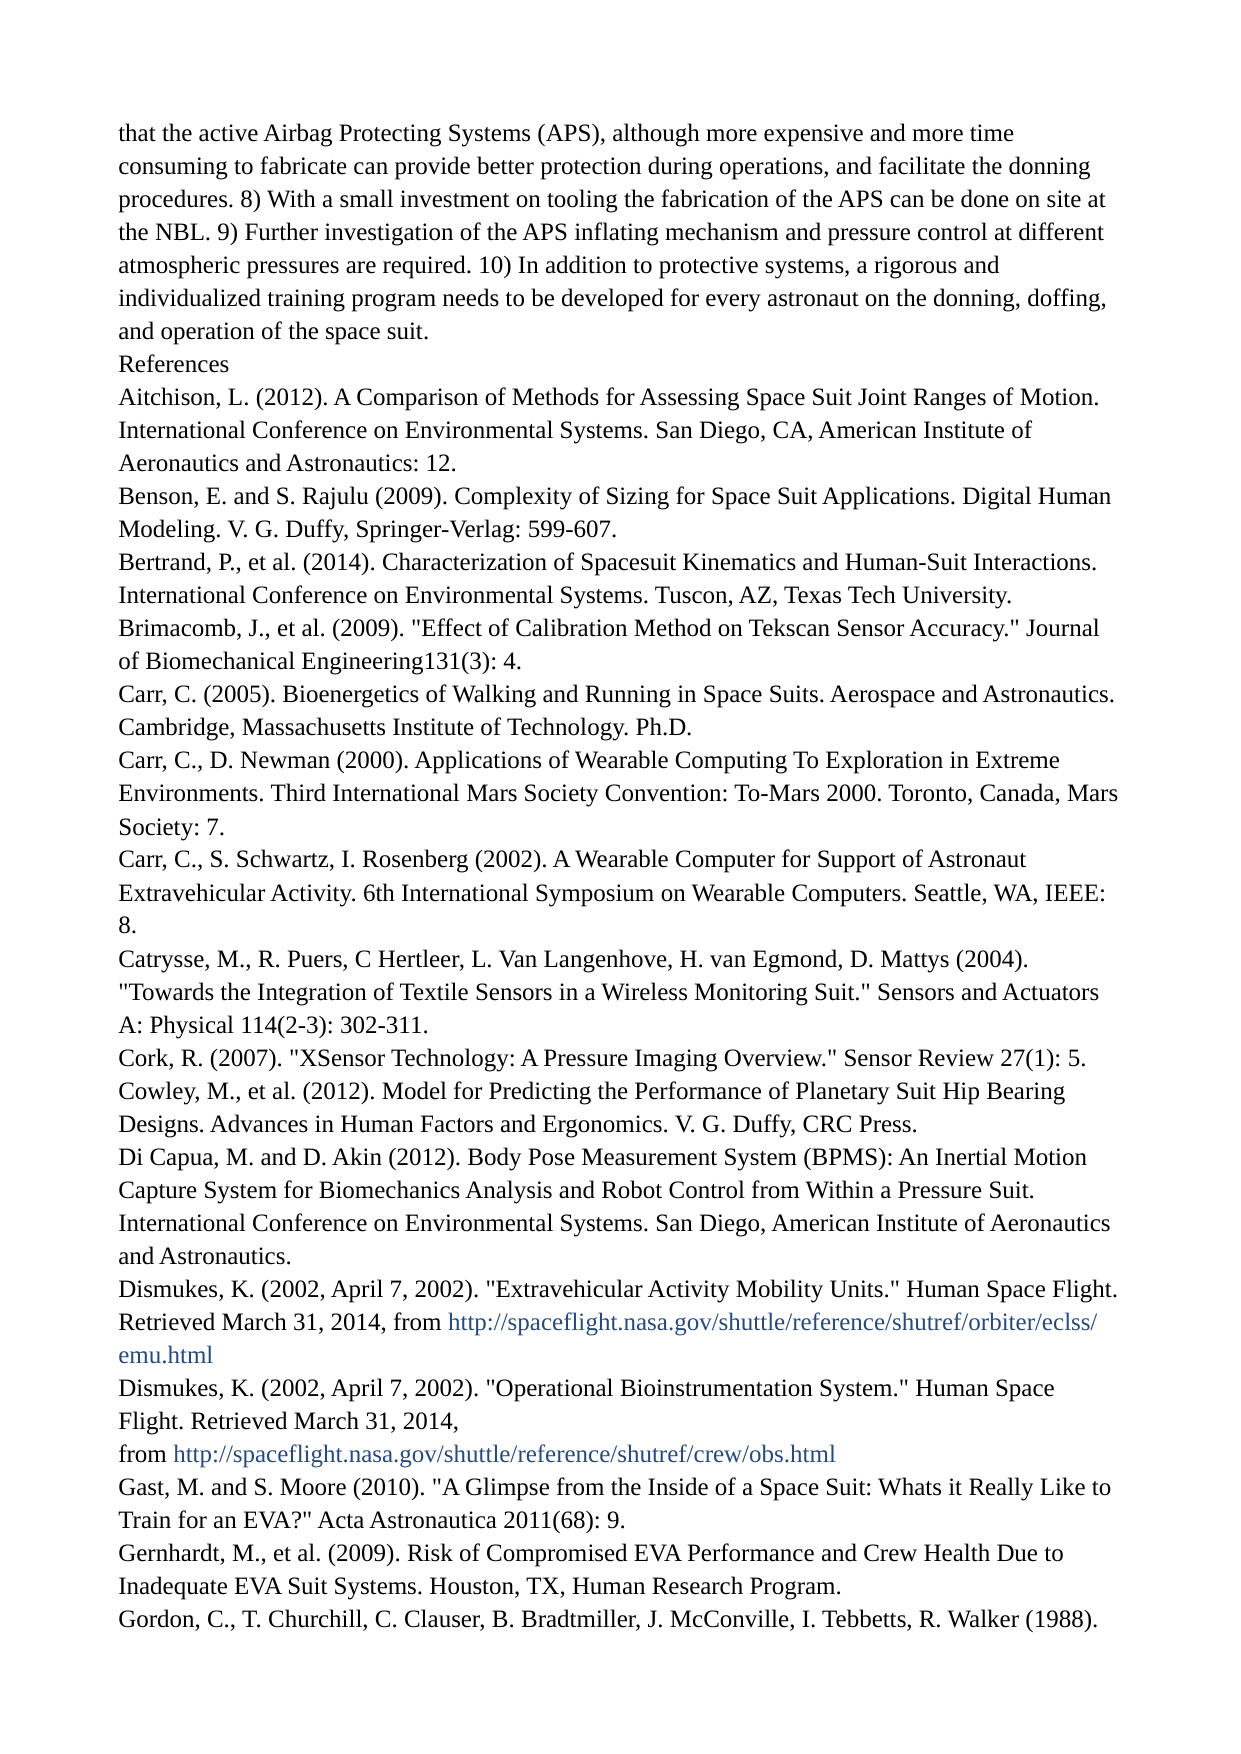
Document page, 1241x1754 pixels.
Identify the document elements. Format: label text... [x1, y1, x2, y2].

text that the active Airbag Protecting Systems (APS), although more expensive and more time consuming to fabricate can provide better protection during operations, and facilitate the donning procedures. 8) With a small investment on tooling the fabrication of the APS can be done on site at the NBL. 9) Further investigation of the APS inflating mechanism and pressure control at different atmospheric pressures are required. 10) In addition to protective systems, a rigorous and individualized training program needs to be developed for every astronaut on the donning, doffing, and operation of the space suit. References Aitchison, L. (2012). A Comparison of Methods for Assessing Space Suit Joint Ranges of Motion. International Conference on Environmental Systems. San Diego, CA, American Institute of Aeronautics and Astronautics: 12. Benson, E. and S. Rajulu (2009). Complexity of Sizing for Space Suit Applications. Digital Human Modeling. V. G. Duffy, Springer-Verlag: 599-607. Bertrand, P., et al. (2014). Characterization of Spacesuit Kinematics and Human-Suit Interactions. International Conference on Environmental Systems. Tuscon, AZ, Texas Tech University. Brimacomb, J., et al. (2009). "Effect of Calibration Method on Tekscan Sensor Accuracy." Journal of Biomechanical Engineering131(3): 4. Carr, C. (2005). Bioenergetics of Walking and Running in Space Suits. Aerospace and Astronautics. Cambridge, Massachusetts Institute of Technology. Ph.D. Carr, C., D. Newman (2000). Applications of Wearable Computing To Exploration in Extreme Environments. Third International Mars Society Convention: To-Mars 2000. Toronto, Canada, Mars Society: 7. Carr, C., S. Schwartz, I. Rosenberg (2002). A Wearable Computer for Support of Astronaut Extravehicular Activity. 6th International Symposium on Wearable Computers. Seattle, WA, IEEE: 8. Catrysse, M., R. Puers, C Hertleer, L. Van Langenhove, H. van Egmond, D. Mattys (2004). "Towards the Integration of Textile Sensors in a Wireless Monitoring Suit." Sensors and Actuators A: Physical 114(2-3): 302-311. Cork, R. (2007). "XSensor Technology: A Pressure Imaging Overview." Sensor Review 27(1): 5. Cowley, M., et al. (2012). Model for Predicting the Performance of Planetary Suit Hip Bearing Designs. Advances in Human Factors and Ergonomics. V. G. Duffy, CRC Press. Di Capua, M. and D. Akin (2012). Body Pose Measurement System (BPMS): An Inertial Motion Capture System for Biomechanics Analysis and Robot Control from Within a Pressure Suit. International Conference on Environmental Systems. San Diego, American Institute of Aeronautics and Astronautics. Dismukes, K. (2002, April 7, 2002). "Extravehicular Activity Mobility Units." Human Space Flight. Retrieved March 31, 2014, from http://spaceflight.nasa.gov/shuttle/reference/shutref/orbiter/eclss/emu.html Dismukes, K. (2002, April 7, 2002). "Operational Bioinstrumentation System." Human Space Flight. Retrieved March 31, 2014, from http://spaceflight.nasa.gov/shuttle/reference/shutref/crew/obs.html Gast, M. and S. Moore (2010). "A Glimpse from the Inside of a Space Suit: Whats it Really Like to Train for an EVA?" Acta Astronautica 2011(68): 9. Gernhardt, M., et al. (2009). Risk of Compromised EVA Performance and Crew Health Due to Inadequate EVA Suit Systems. Houston, TX, Human Research Program. Gordon, C., T. Churchill, C. Clauser, B. Bradtmiller, J. McConville, I. Tebbetts, R. Walker (1988). [118, 118, 1122, 1633]
